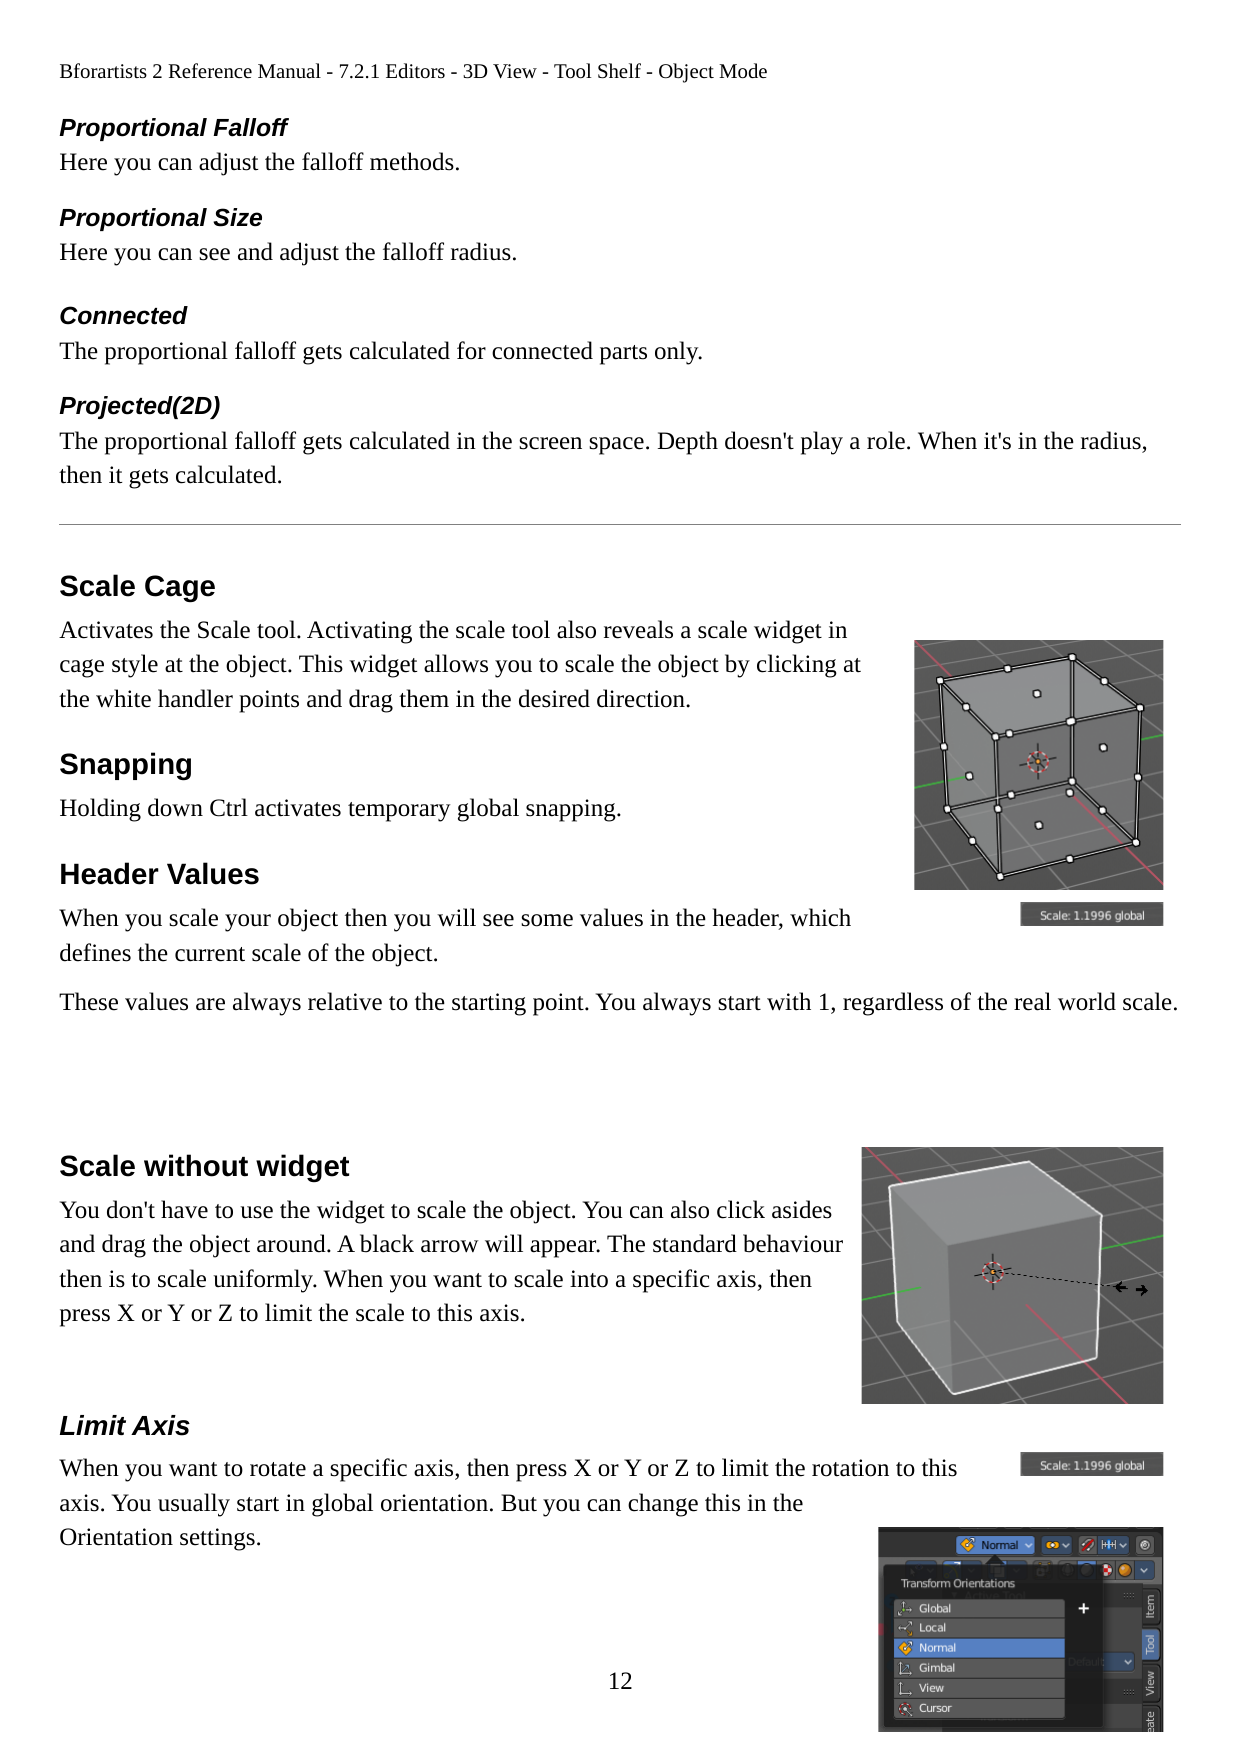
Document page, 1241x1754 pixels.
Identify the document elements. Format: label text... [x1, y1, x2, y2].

subtitle Snapping [59, 747, 914, 781]
subtitle Connected [59, 301, 1181, 330]
subtitle Projected(2D) [59, 391, 1181, 420]
text Here you can see and adjust the falloff radius. [59, 237, 1181, 266]
subtitle Proportional Falloff [59, 113, 1181, 141]
picture [1020, 1452, 1164, 1476]
text The proportional falloff gets calculated for connected parts only. [59, 336, 1181, 365]
picture [878, 1527, 1164, 1732]
subtitle Header Values [59, 857, 1181, 891]
picture [914, 640, 1164, 890]
text The proportional falloff gets calculated in the screen space. Depth doesn't play a role. When it's in the radius, then it gets calculated. [59, 426, 1181, 489]
subtitle Scale without widget [59, 1149, 861, 1182]
subtitle Limit Axis [59, 1409, 1181, 1441]
picture [1020, 902, 1164, 926]
text When you want to rotate a specific axis, then press X or Y or Z to limit the rotation to this axis. You usually start in global orientation. But you can change this in the Orientation settings. [59, 1453, 1181, 1551]
text Here you can adjust the falloff methods. [59, 147, 1181, 176]
text These values are always relative to the starting point. You always start with 1, regardless of the real world scale. [59, 987, 1181, 1016]
picture [861, 1147, 1164, 1404]
subtitle [1164, 747, 1181, 781]
text Holding down Ctrl activates temporary global snapping. [59, 793, 914, 822]
subtitle [1164, 1149, 1181, 1182]
subtitle Scale Cage [59, 568, 1181, 602]
text You don't have to use the widget to scale the object. You can also click asides and drag the object around. A black arrow will appear. The standard behaviour then is to scale uniformly. When you want to scale into a specific axis, then press X or Y or Z to limit the scale to this axis. [59, 1195, 861, 1327]
subtitle Proportional Size [59, 203, 1181, 231]
text When you scale your object then you will see some values in the header, which defines the current scale of the object. [59, 903, 1181, 967]
text Activates the Scale tool. Activating the scale tool also reveals a scale widget in cage style at the object. This widget allows you to scale the object by clicking at the white handler points and drag them in the desired direction. [59, 615, 1181, 712]
